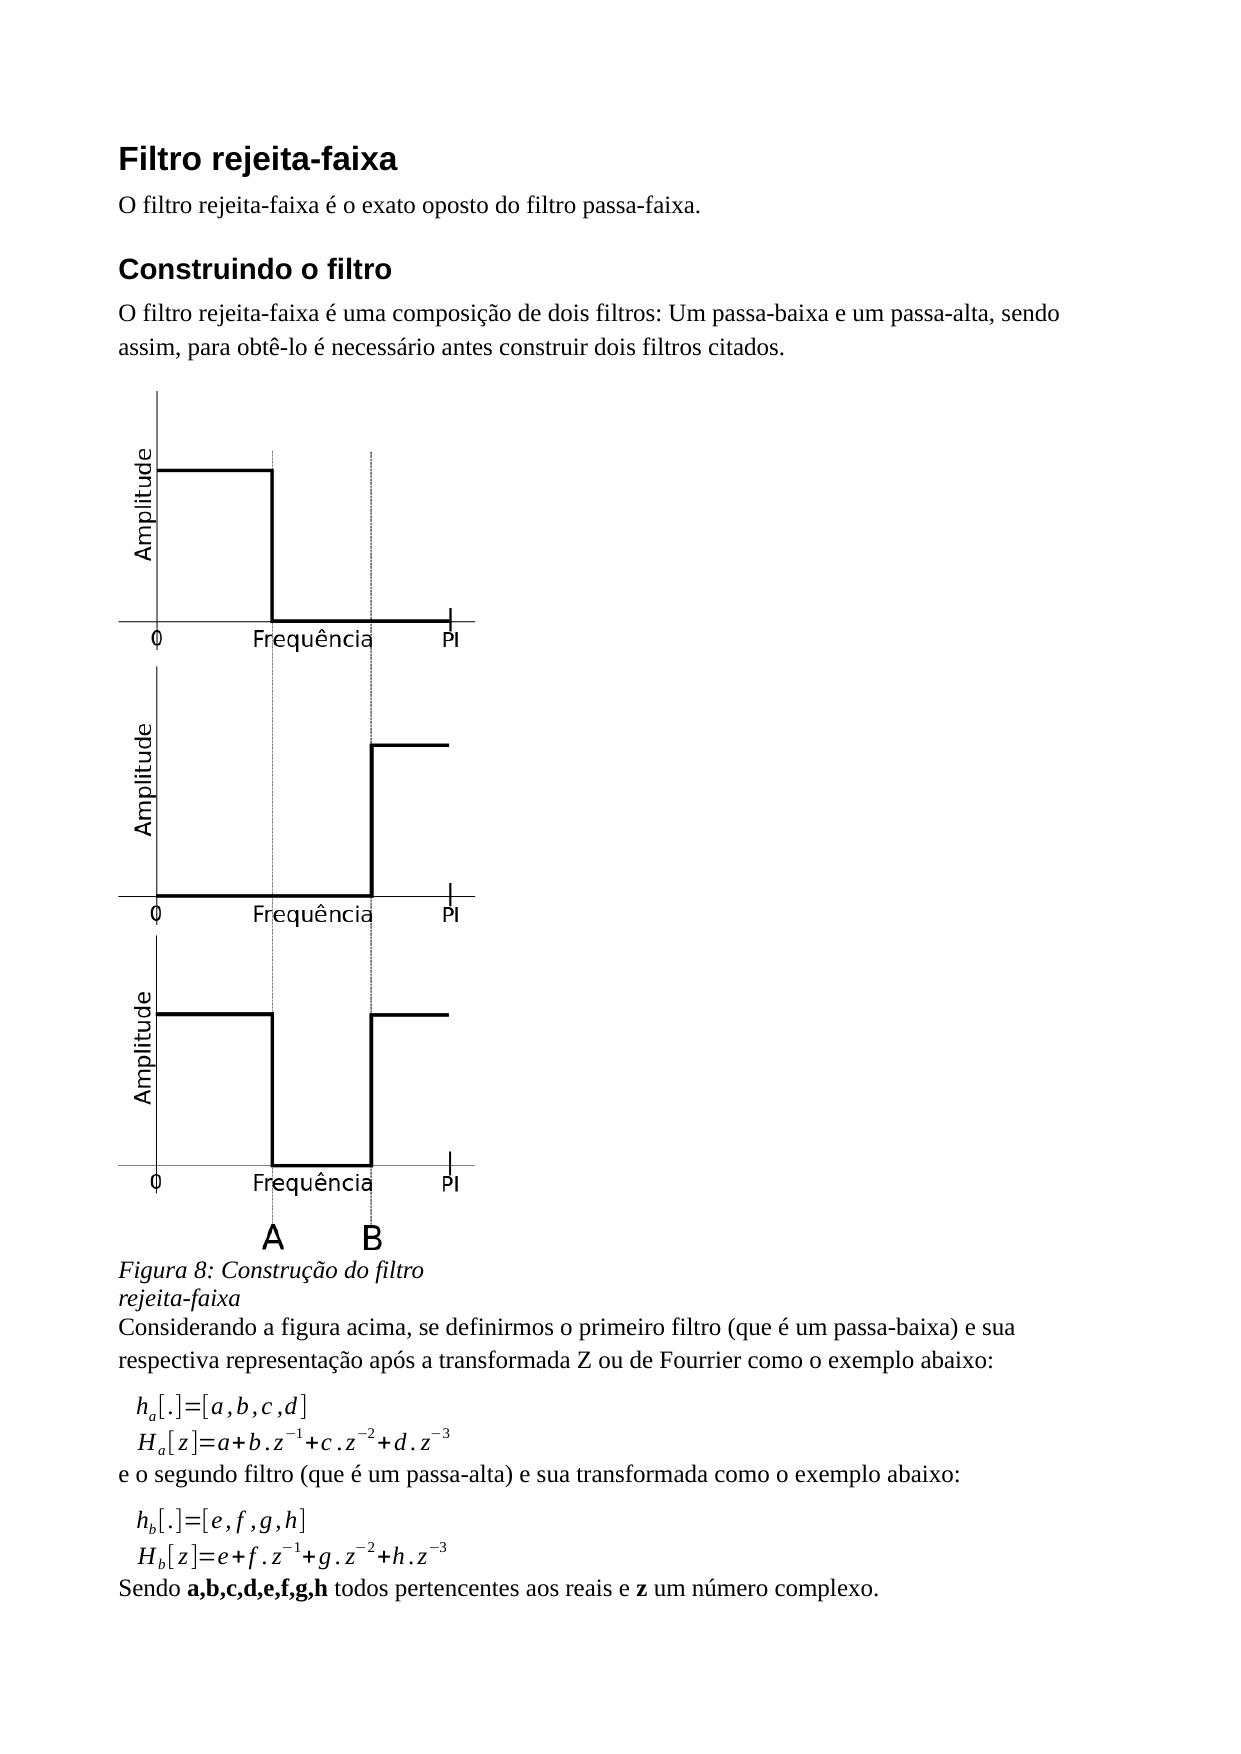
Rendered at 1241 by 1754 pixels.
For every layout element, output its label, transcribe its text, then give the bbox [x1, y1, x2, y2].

subtitle Filtro rejeita-faixa [118, 139, 1122, 178]
text O filtro rejeita-faixa é o exato oposto do filtro passa-faixa. [118, 190, 1122, 219]
text O filtro rejeita-faixa é uma composição de dois filtros: Um passa-baixa e um passa-alta, sendo assim, para obtê-lo é necessário antes construir dois filtros citados. [118, 298, 1122, 360]
text Considerando a figura acima, se definirmos o primeiro filtro (que é um passa-baixa) e sua respectiva representação após a transformada Z ou de Fourrier como o exemplo abaixo: [118, 1312, 1122, 1374]
text Figura 8: Construção do filtro rejeita-faixa [118, 1250, 475, 1312]
picture [118, 391, 476, 1250]
text Sendo a,b,c,d,e,f,g,h todos pertencentes aos reais e z um número complexo. [118, 1573, 1122, 1602]
text e o segundo filtro (que é um passa-alta) e sua transformada como o exemplo abaixo: [118, 1459, 1122, 1488]
subtitle Construindo o filtro [118, 252, 1122, 286]
